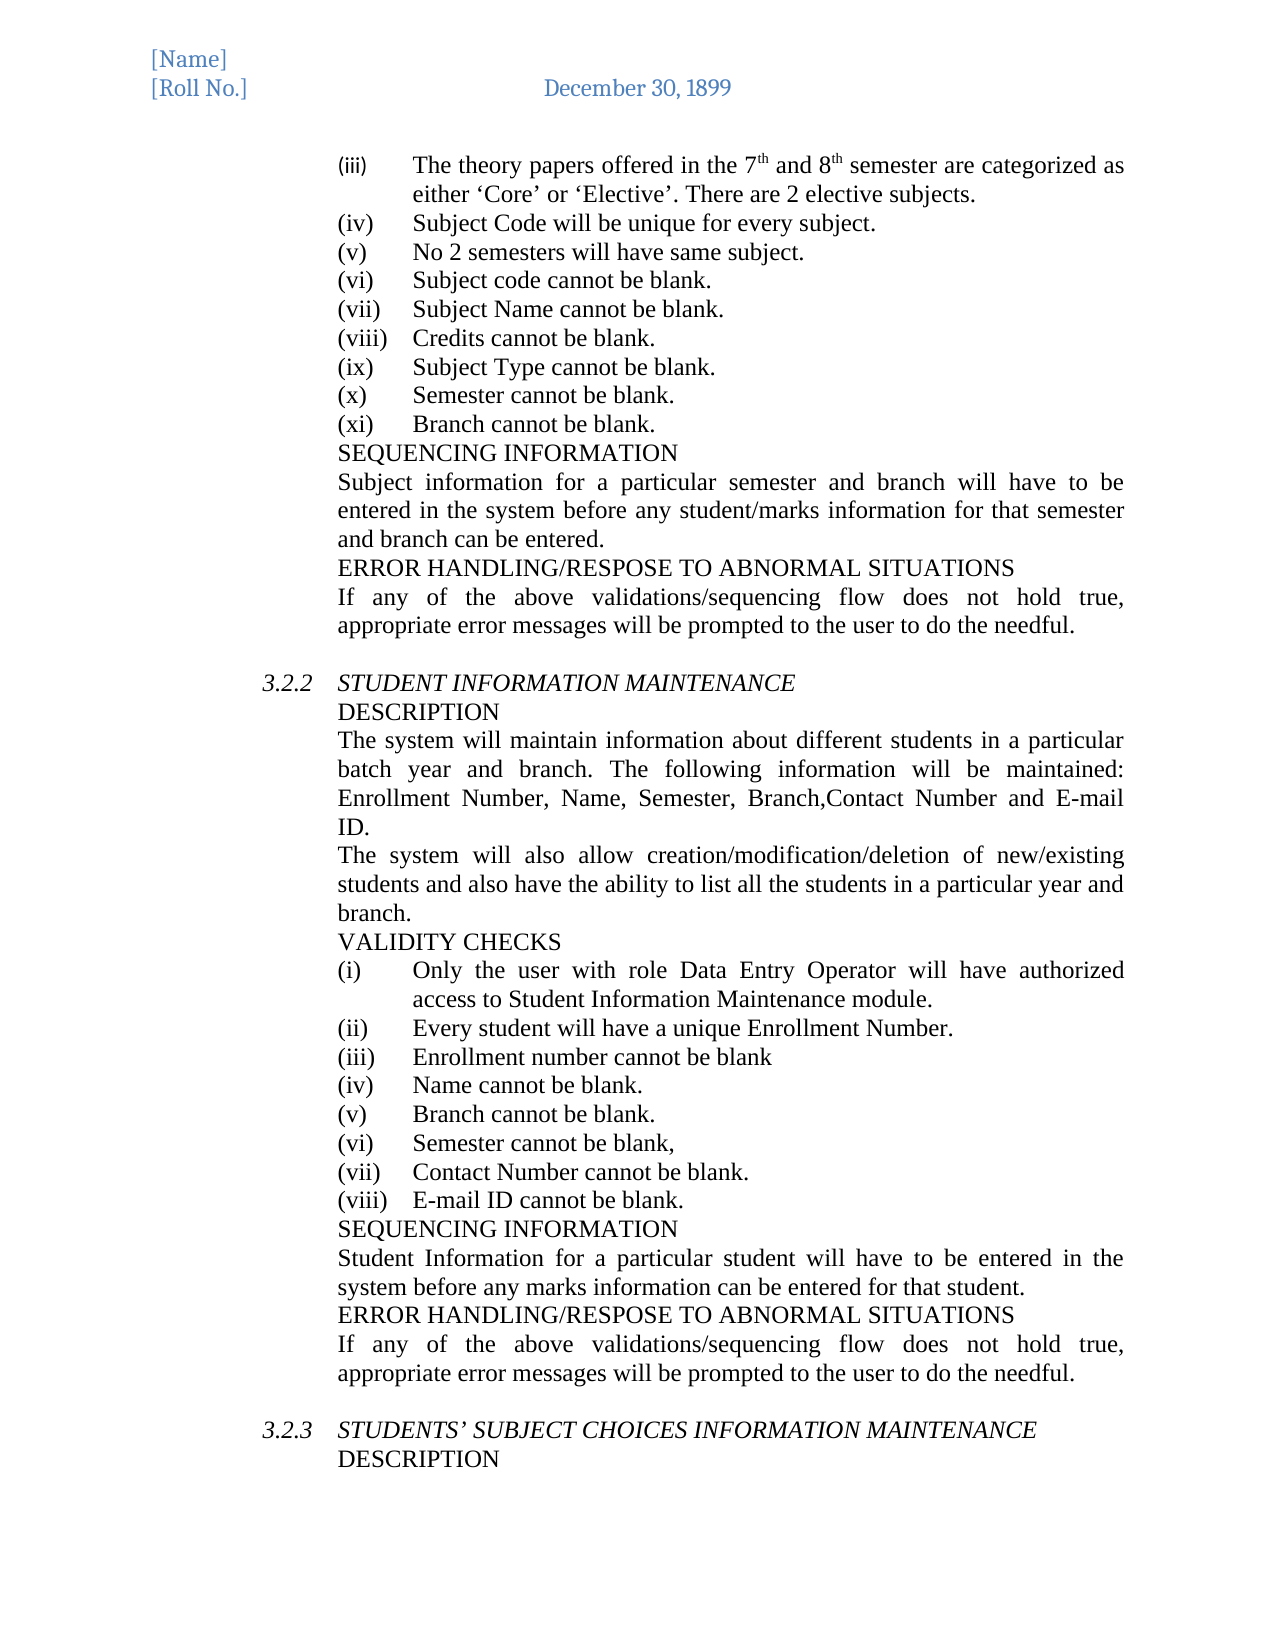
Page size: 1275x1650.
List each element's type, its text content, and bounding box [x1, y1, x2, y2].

list STUDENT INFORMATION MAINTENANCE [262, 668, 1125, 697]
list Contact Number cannot be blank. [337, 1157, 1125, 1185]
list Subject Name cannot be blank. [337, 294, 1125, 323]
list DESCRIPTION [262, 697, 1125, 725]
list Subject code cannot be blank. [337, 265, 1125, 294]
list Subject Code will be unique for every subject. [337, 208, 1125, 237]
list Semester cannot be blank. [337, 380, 1125, 409]
list The theory papers offered in the 7th and 8th semester are categorized as either ‘Core’ or ‘Elective’. There are 2 elective subjects. [337, 150, 1125, 208]
list SEQUENCING INFORMATION [262, 1214, 1125, 1243]
list ERROR HANDLING/RESPOSE TO ABNORMAL SITUATIONS [337, 553, 1125, 582]
list STUDENTS’ SUBJECT CHOICES INFORMATION MAINTENANCE [262, 1415, 1125, 1444]
list If any of the above validations/sequencing flow does not hold true, appropriate error messages will be prompted to the user to do the needful. [337, 582, 1125, 639]
list Credits cannot be blank. [337, 323, 1125, 352]
list Branch cannot be blank. [337, 1099, 1125, 1128]
list VALIDITY CHECKS [262, 927, 1125, 955]
list Semester cannot be blank, [337, 1128, 1125, 1157]
list Only the user with role Data Entry Operator will have authorized access to Student Information Maintenance module. [337, 955, 1125, 1013]
list The system will maintain information about different students in a particular batch year and branch. The following information will be maintained: Enrollment Number, Name, Semester, Branch,Contact Number and E-mail ID. [337, 725, 1125, 840]
list Enrollment number cannot be blank [337, 1042, 1125, 1070]
list Subject information for a particular semester and branch will have to be entered in the system before any student/marks information for that semester and branch can be entered. [337, 467, 1125, 553]
list Subject Type cannot be blank. [337, 352, 1125, 380]
list The system will also allow creation/modification/deletion of new/existing students and also have the ability to list all the students in a particular year and branch. [337, 840, 1125, 927]
list Every student will have a unique Enrollment Number. [337, 1013, 1125, 1042]
list No 2 semesters will have same subject. [337, 237, 1125, 265]
list Branch cannot be blank. [337, 409, 1125, 438]
list Student Information for a particular student will have to be entered in the system before any marks information can be entered for that student. [337, 1243, 1125, 1300]
list DESCRIPTION [262, 1444, 1125, 1473]
list SEQUENCING INFORMATION [337, 438, 1125, 467]
list If any of the above validations/sequencing flow does not hold true, appropriate error messages will be prompted to the user to do the needful. [337, 1329, 1125, 1387]
list E-mail ID cannot be blank. [337, 1185, 1125, 1214]
list Name cannot be blank. [337, 1070, 1125, 1099]
list ERROR HANDLING/RESPOSE TO ABNORMAL SITUATIONS [262, 1300, 1125, 1329]
